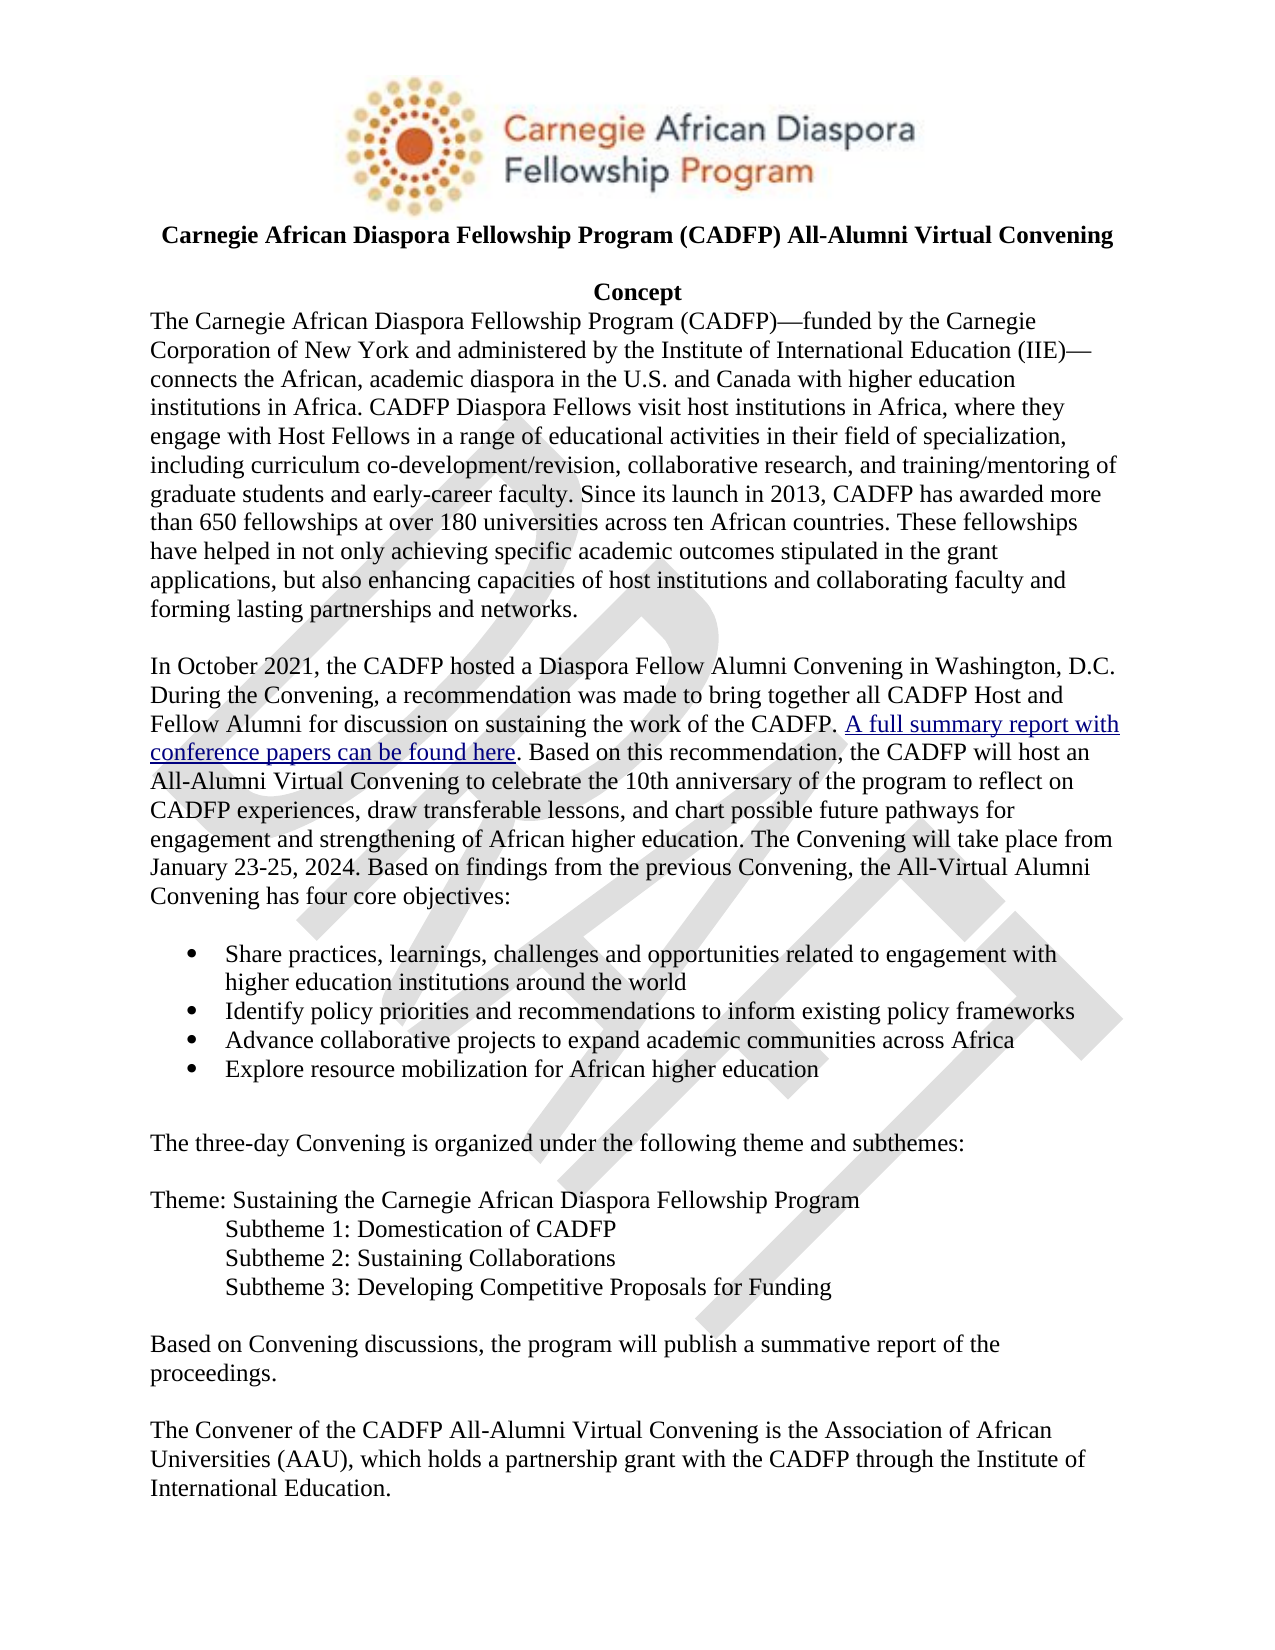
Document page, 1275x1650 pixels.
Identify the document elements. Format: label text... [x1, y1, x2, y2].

list Share practices, learnings, challenges and opportunities related to engagement with higher education institutions around the world [1045, 939, 1125, 996]
list Advance collaborative projects to expand academic communities across Africa [797, 1025, 987, 1054]
text Subtheme 2: Sustaining Collaborations [150, 1243, 769, 1272]
list Identify policy priorities and recommendations to inform existing policy frameworks [187, 996, 399, 1025]
text The Carnegie African Diaspora Fellowship Program (CADFP)—funded by the Carnegie Corporation of New York and administered by the Institute of International Education (IIE)—connects the African, academic diaspora in the U.S. and Canada with higher education institutions in Africa. CADFP Diaspora Fellows visit host institutions in Africa, where they engage with Host Fellows in a range of educational activities in their field of specialization, including curriculum co-development/revision, collaborative research, and training/mentoring of graduate students and early-career faculty. Since its launch in 2013, CADFP has awarded more than 650 fellowships at over 180 universities across ten African countries. These fellowships have helped in not only achieving specific academic outcomes stipulated in the grant applications, but also enhancing capacities of host institutions and collaborating faculty and forming lasting partnerships and networks. [150, 306, 1125, 622]
list Explore resource mobilization for African higher education [807, 1054, 958, 1082]
list Identify policy priorities and recommendations to inform existing policy frameworks [776, 996, 1016, 1025]
list Advance collaborative projects to expand academic communities across Africa [187, 1025, 602, 1054]
list Share practices, learnings, challenges and opportunities related to engagement with higher education institutions around the world [421, 939, 531, 996]
list Explore resource mobilization for African higher education [975, 1054, 1125, 1082]
text [814, 1214, 1125, 1243]
text Concept [150, 277, 1125, 306]
list Share practices, learnings, challenges and opportunities related to engagement with higher education institutions around the world [665, 939, 797, 996]
text Subtheme 3: Developing Competitive Proposals for Funding [150, 1272, 740, 1300]
text The Convener of the CADFP All-Alumni Virtual Convening is the Association of African Universities (AAU), which holds a partnership grant with the CADFP through the Institute of International Education. [150, 1415, 1125, 1502]
text Carnegie African Diaspora Fellowship Program (CADFP) All-Alumni Virtual Convening [150, 220, 1125, 249]
text The three-day Convening is organized under the following theme and subthemes: [150, 1128, 532, 1157]
text The three-day Convening is organized under the following theme and subthemes: [900, 1128, 1125, 1157]
list Advance collaborative projects to expand academic communities across Africa [1003, 1025, 1073, 1054]
list Explore resource mobilization for African higher education [187, 1054, 584, 1082]
list Identify policy priorities and recommendations to inform existing policy frameworks [467, 996, 598, 1025]
text The three-day Convening is organized under the following theme and subthemes: [624, 1128, 884, 1157]
text Subtheme 3: Developing Competitive Proposals for Funding [757, 1272, 1125, 1300]
text [785, 1243, 1125, 1272]
list Identify policy priorities and recommendations to inform existing policy frameworks [644, 996, 740, 1025]
list Share practices, learnings, challenges and opportunities related to engagement with higher education institutions around the world [187, 939, 414, 996]
text The three-day Convening is organized under the following theme and subthemes: [547, 1128, 608, 1157]
text Subtheme 1: Domestication of CADFP [150, 1214, 798, 1243]
text In October 2021, the CADFP hosted a Diaspora Fellow Alumni Convening in Washington, D.C. During the Convening, a recommendation was made to bring together all CADFP Host and Fellow Alumni for discussion on sustaining the work of the CADFP. A full summary report with conference papers can be found here. Based on this recommendation, the CADFP will host an All-Alumni Virtual Convening to celebrate the 10th anniversary of the program to reflect on CADFP experiences, draw transferable lessons, and chart possible future pathways for engagement and strengthening of African higher education. The Convening will take place from January 23-25, 2024. Based on findings from the previous Convening, the All-Virtual Alumni Convening has four core objectives: [216, 651, 469, 762]
text Based on Convening discussions, the program will publish a summative report of the proceedings. [150, 1329, 1125, 1387]
text In October 2021, the CADFP hosted a Diaspora Fellow Alumni Convening in Washington, D.C. During the Convening, a recommendation was made to bring together all CADFP Host and Fellow Alumni for discussion on sustaining the work of the CADFP. A full summary report with conference papers can be found here. Based on this recommendation, the CADFP will host an All-Alumni Virtual Convening to celebrate the 10th anniversary of the program to reflect on CADFP experiences, draw transferable lessons, and chart possible future pathways for engagement and strengthening of African higher education. The Convening will take place from January 23-25, 2024. Based on findings from the previous Convening, the All-Virtual Alumni Convening has four core objectives: [508, 651, 671, 781]
text In October 2021, the CADFP hosted a Diaspora Fellow Alumni Convening in Washington, D.C. During the Convening, a recommendation was made to bring together all CADFP Host and Fellow Alumni for discussion on sustaining the work of the CADFP. A full summary report with conference papers can be found here. Based on this recommendation, the CADFP will host an All-Alumni Virtual Convening to celebrate the 10th anniversary of the program to reflect on CADFP experiences, draw transferable lessons, and chart possible future pathways for engagement and strengthening of African higher education. The Convening will take place from January 23-25, 2024. Based on findings from the previous Convening, the All-Virtual Alumni Convening has four core objectives: [469, 651, 1125, 910]
list Explore resource mobilization for African higher education [699, 1054, 769, 1082]
list Share practices, learnings, challenges and opportunities related to engagement with higher education institutions around the world [785, 939, 1015, 996]
text Theme: Sustaining the Carnegie African Diaspora Fellowship Program [150, 1185, 827, 1214]
text In October 2021, the CADFP hosted a Diaspora Fellow Alumni Convening in Washington, D.C. During the Convening, a recommendation was made to bring together all CADFP Host and Fellow Alumni for discussion on sustaining the work of the CADFP. A full summary report with conference papers can be found here. Based on this recommendation, the CADFP will host an All-Alumni Virtual Convening to celebrate the 10th anniversary of the program to reflect on CADFP experiences, draw transferable lessons, and chart possible future pathways for engagement and strengthening of African higher education. The Convening will take place from January 23-25, 2024. Based on findings from the previous Convening, the All-Virtual Alumni Convening has four core objectives: [150, 764, 451, 910]
list Advance collaborative projects to expand academic communities across Africa [622, 1025, 711, 1054]
text Theme: Sustaining the Carnegie African Diaspora Fellowship Program [843, 1185, 1125, 1214]
list Share practices, learnings, challenges and opportunities related to engagement with higher education institutions around the world [587, 939, 670, 987]
text In October 2021, the CADFP hosted a Diaspora Fellow Alumni Convening in Washington, D.C. During the Convening, a recommendation was made to bring together all CADFP Host and Fellow Alumni for discussion on sustaining the work of the CADFP. A full summary report with conference papers can be found here. Based on this recommendation, the CADFP will host an All-Alumni Virtual Convening to celebrate the 10th anniversary of the program to reflect on CADFP experiences, draw transferable lessons, and chart possible future pathways for engagement and strengthening of African higher education. The Convening will take place from January 23-25, 2024. Based on findings from the previous Convening, the All-Virtual Alumni Convening has four core objectives: [349, 791, 484, 910]
list Explore resource mobilization for African higher education [602, 1054, 682, 1082]
text In October 2021, the CADFP hosted a Diaspora Fellow Alumni Convening in Washington, D.C. During the Convening, a recommendation was made to bring together all CADFP Host and Fellow Alumni for discussion on sustaining the work of the CADFP. A full summary report with conference papers can be found here. Based on this recommendation, the CADFP will host an All-Alumni Virtual Convening to celebrate the 10th anniversary of the program to reflect on CADFP experiences, draw transferable lessons, and chart possible future pathways for engagement and strengthening of African higher education. The Convening will take place from January 23-25, 2024. Based on findings from the previous Convening, the All-Virtual Alumni Convening has four core objectives: [402, 651, 564, 762]
